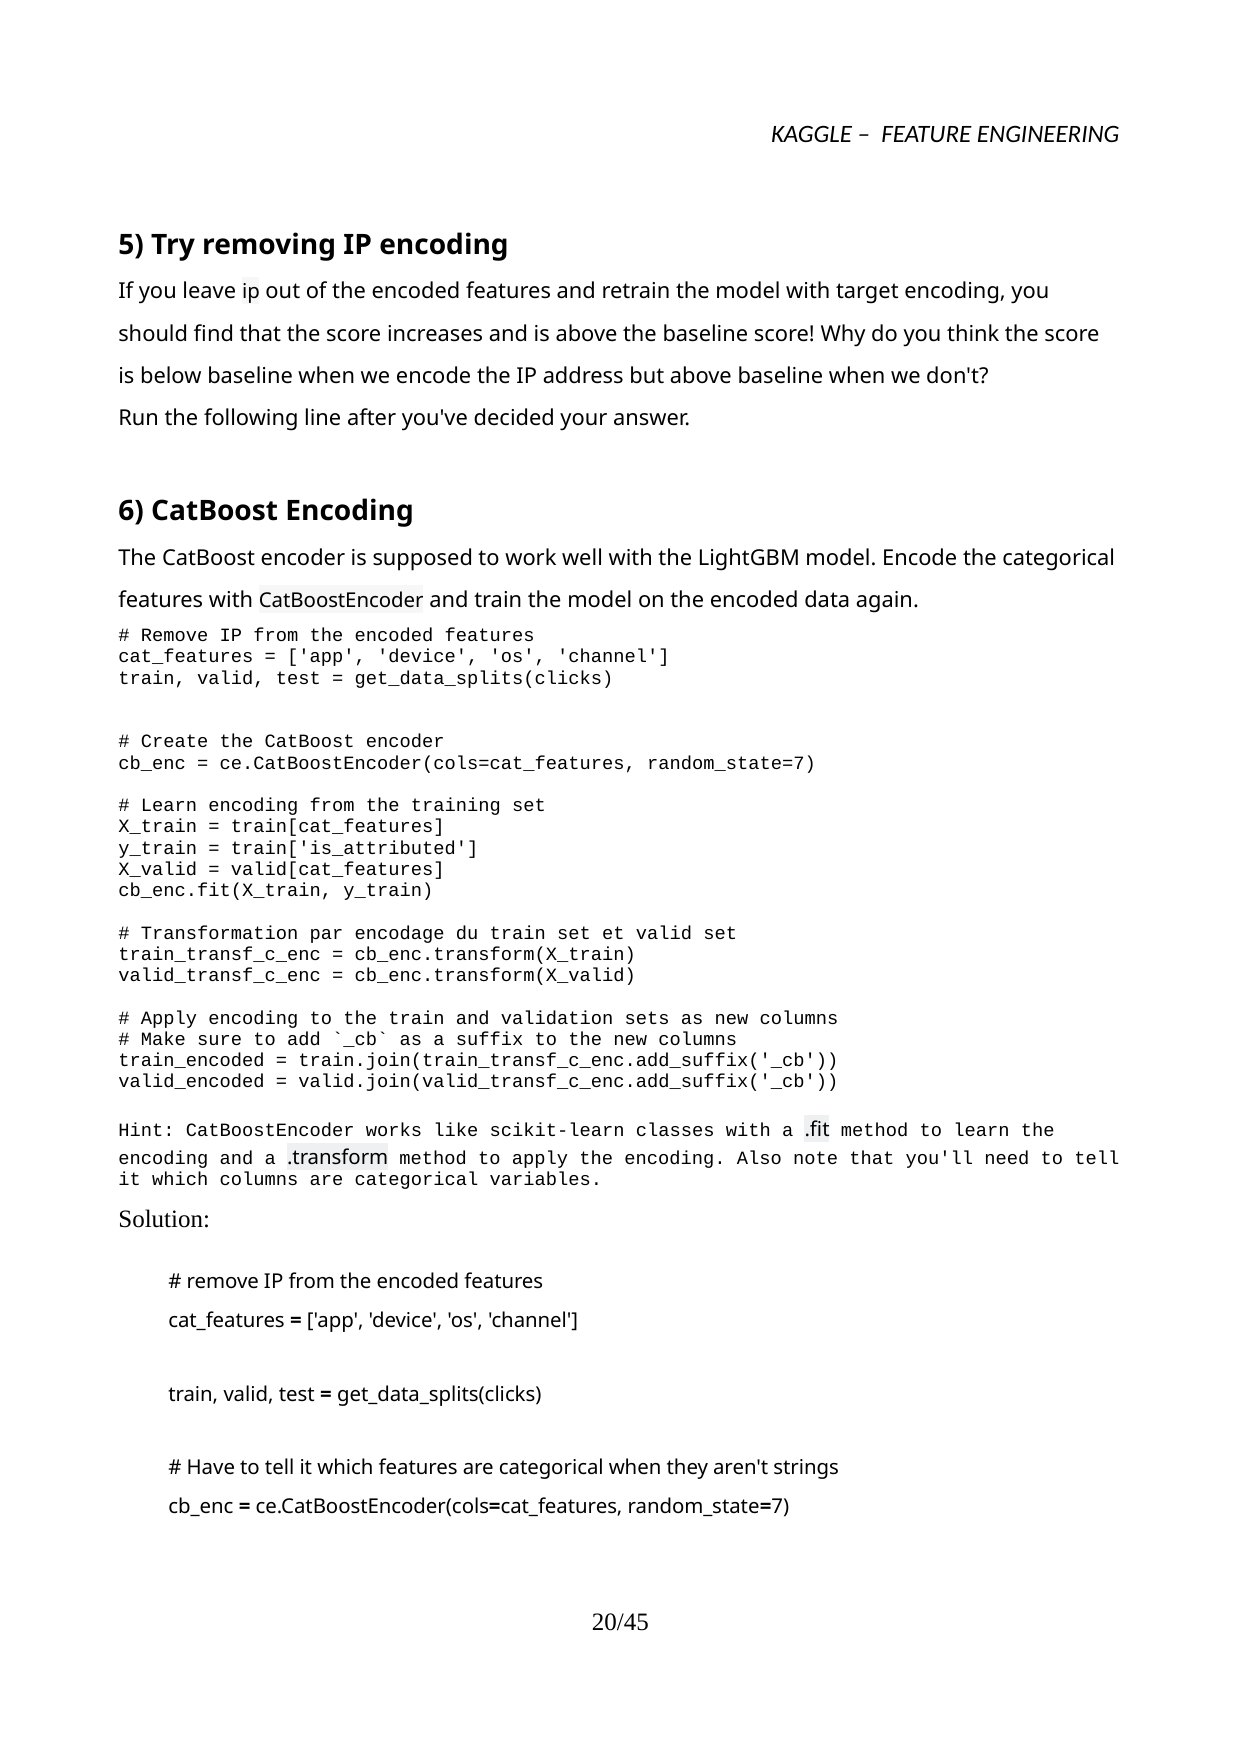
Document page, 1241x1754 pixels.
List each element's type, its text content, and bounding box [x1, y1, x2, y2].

text # Make sure to add `_cb` as a suffix to the new columns [118, 1030, 1122, 1051]
text # Remove IP from the encoded features [118, 626, 1122, 647]
text Run the following line after you've decided your answer. [118, 402, 1122, 432]
text # Learn encoding from the training set [118, 796, 1122, 817]
text cb_enc = ce.CatBoostEncoder(cols=cat_features, random_state=7) [118, 753, 1122, 775]
text # remove IP from the encoded features [118, 1266, 1122, 1294]
text cat_features = ['app', 'device', 'os', 'channel'] [118, 1306, 1122, 1334]
text valid_encoded = valid.join(valid_transf_c_enc.add_suffix('_cb')) [118, 1072, 1122, 1093]
text X_train = train[cat_features] [118, 817, 1122, 838]
text train_encoded = train.join(train_transf_c_enc.add_suffix('_cb')) [118, 1051, 1122, 1072]
text cb_enc = ce.CatBoostEncoder(cols=cat_features, random_state=7) [118, 1492, 1122, 1520]
text # Have to tell it which features are categorical when they aren't strings [118, 1452, 1122, 1480]
subtitle 6) CatBoost Encoding [118, 491, 1122, 529]
text # Create the CatBoost encoder [118, 732, 1122, 753]
text cat_features = ['app', 'device', 'os', 'channel'] [118, 647, 1122, 668]
text train, valid, test = get_data_splits(clicks) [118, 1379, 1122, 1407]
text The CatBoost encoder is supposed to work well with the LightGBM model. Encode the categorical features with CatBoostEncoder and train the model on the encoded data again. [118, 541, 1122, 613]
text y_train = train['is_attributed'] [118, 838, 1122, 860]
subtitle 5) Try removing IP encoding [118, 224, 1122, 263]
text train, valid, test = get_data_splits(clicks) [118, 668, 1122, 690]
text Hint: CatBoostEncoder works like scikit-learn classes with a .fit method to learn the encoding and a .transform method to apply the encoding. Also note that you'll need to tell it which columns are categorical variables. [118, 1115, 1122, 1191]
text X_valid = valid[cat_features] [118, 860, 1122, 881]
text # Apply encoding to the train and validation sets as new columns [118, 1008, 1122, 1030]
text valid_transf_c_enc = cb_enc.transform(X_valid) [118, 966, 1122, 987]
text train_transf_c_enc = cb_enc.transform(X_train) [118, 945, 1122, 966]
text If you leave ip out of the encoded features and retrain the model with target encoding, you should find that the score increases and is above the baseline score! Why do you think the score is below baseline when we encode the IP address but above baseline when we don't? [118, 275, 1122, 389]
text # Transformation par encodage du train set et valid set [118, 923, 1122, 945]
text cb_enc.fit(X_train, y_train) [118, 881, 1122, 902]
text Solution: [118, 1204, 1122, 1233]
